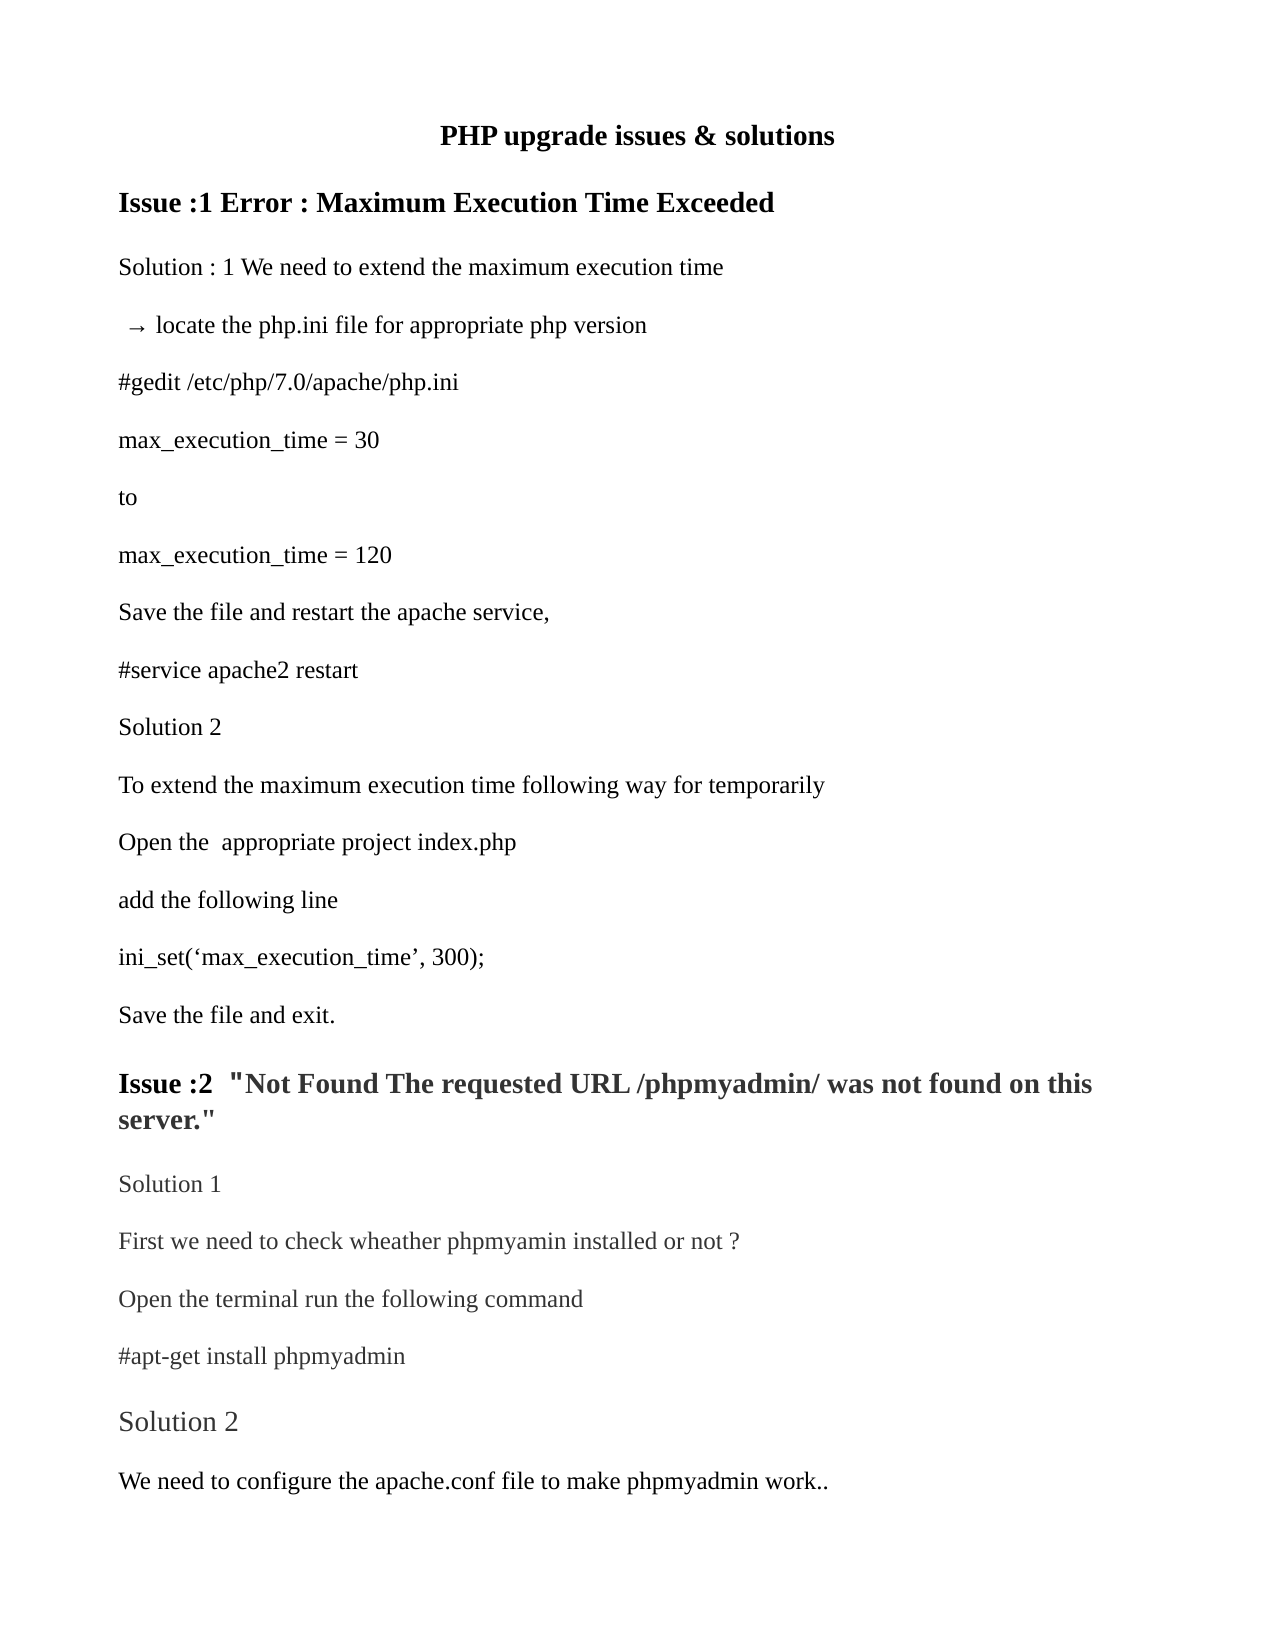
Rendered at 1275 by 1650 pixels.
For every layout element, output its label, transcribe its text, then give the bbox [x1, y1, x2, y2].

text ini_set(‘max_execution_time’, 300); [118, 942, 1157, 971]
text → locate the php.ini file for appropriate php version [118, 310, 1157, 338]
text Solution : 1 We need to extend the maximum execution time [118, 252, 1157, 281]
text Save the file and restart the apache service, [118, 597, 1157, 626]
text max_execution_time = 120 [118, 540, 1157, 568]
text to [118, 482, 1157, 511]
text #gedit /etc/php/7.0/apache/php.ini [118, 367, 1157, 396]
text To extend the maximum execution time following way for temporarily [118, 770, 1157, 798]
text Solution 1 [118, 1169, 1157, 1198]
text First we need to check wheather phpmyamin installed or not ? [118, 1226, 1157, 1255]
text Open the terminal run the following command [118, 1284, 1157, 1313]
text max_execution_time = 30 [118, 425, 1157, 453]
text Solution 2 [118, 1404, 1157, 1466]
text We need to configure the apache.conf file to make phpmyadmin work.. [118, 1466, 1157, 1495]
text Issue :2 "Not Found The requested URL /phpmyadmin/ was not found on this server." [118, 1062, 1157, 1135]
text PHP upgrade issues & solutions [118, 118, 1157, 152]
text add the following line [118, 885, 1157, 913]
text Save the file and exit. [118, 1000, 1157, 1028]
text #apt-get install phpmyadmin [118, 1341, 1157, 1370]
text Solution 2 [118, 712, 1157, 741]
text #service apache2 restart [118, 655, 1157, 683]
text Open the appropriate project index.php [118, 827, 1157, 856]
text Issue :1 Error : Maximum Execution Time Exceeded [118, 185, 1157, 219]
